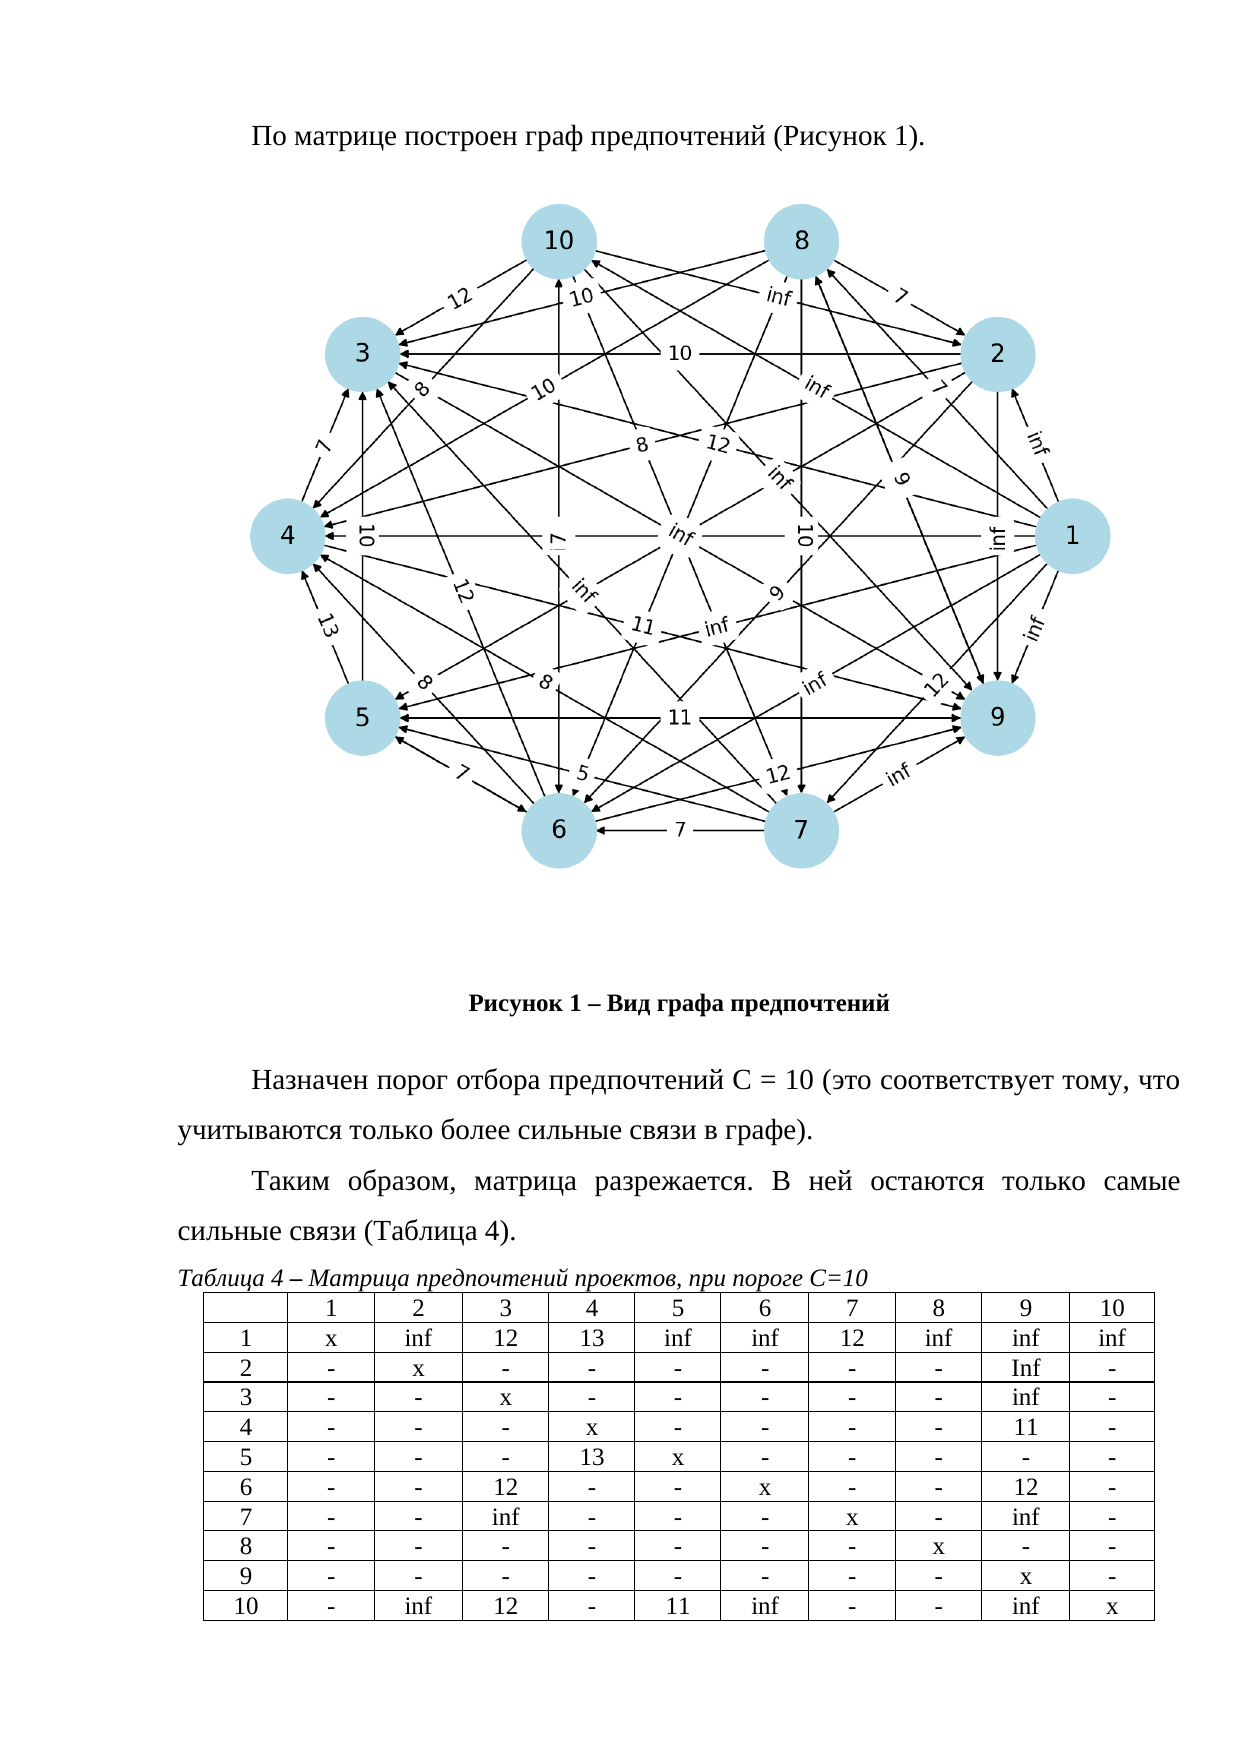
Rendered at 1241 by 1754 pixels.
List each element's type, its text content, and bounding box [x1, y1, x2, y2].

table_cell - [896, 1502, 981, 1530]
table_cell x [896, 1531, 981, 1560]
table_cell - [1070, 1472, 1154, 1501]
table_cell - [549, 1353, 634, 1381]
table_cell 12 [809, 1323, 895, 1352]
table_cell inf [635, 1323, 720, 1352]
table_header 1 [288, 1293, 374, 1322]
table_cell - [375, 1472, 462, 1501]
table_cell 4 [204, 1412, 287, 1441]
table_cell - [896, 1591, 981, 1620]
table_cell - [635, 1531, 720, 1560]
table_cell - [809, 1561, 895, 1590]
table_cell - [288, 1472, 374, 1501]
table_cell - [1070, 1561, 1154, 1590]
table_cell - [288, 1561, 374, 1590]
table_cell 13 [549, 1442, 634, 1471]
table_cell - [635, 1561, 720, 1590]
text Назначен порог отбора предпочтений C = 10 (это соответствует тому, что учитываются только более сильные связи в графе). [177, 1062, 1181, 1146]
table_cell inf [1070, 1323, 1154, 1352]
table_cell 9 [204, 1561, 287, 1590]
table_cell inf [982, 1323, 1069, 1352]
table_cell - [635, 1472, 720, 1501]
table_cell inf [982, 1383, 1069, 1411]
table_cell - [635, 1383, 720, 1411]
text Рисунок 1 – Вид графа предпочтений [177, 988, 1181, 1016]
table_cell - [549, 1472, 634, 1501]
table_header 7 [809, 1293, 895, 1322]
table_header 8 [896, 1293, 981, 1322]
table_cell x [288, 1323, 374, 1352]
table_cell Inf [982, 1353, 1069, 1381]
table_cell - [463, 1561, 548, 1590]
table_header 10 [1070, 1293, 1154, 1322]
table_cell 11 [982, 1412, 1069, 1441]
table_cell - [721, 1442, 808, 1471]
table_cell - [375, 1561, 462, 1590]
table_cell x [982, 1561, 1069, 1590]
table_cell - [463, 1353, 548, 1381]
table_cell - [375, 1412, 462, 1441]
table_cell - [809, 1442, 895, 1471]
table_cell - [1070, 1383, 1154, 1411]
table_cell 2 [204, 1353, 287, 1381]
table_cell - [1070, 1531, 1154, 1560]
table_cell - [896, 1383, 981, 1411]
table_cell inf [721, 1323, 808, 1352]
table_cell inf [982, 1502, 1069, 1530]
table_cell - [982, 1531, 1069, 1560]
table_cell x [809, 1502, 895, 1530]
table_cell x [549, 1412, 634, 1441]
text Таким образом, матрица разрежается. В ней остаются только самые сильные связи (Таблица 4). [177, 1163, 1181, 1247]
table_cell - [896, 1472, 981, 1501]
table_cell - [288, 1502, 374, 1530]
table_cell 11 [635, 1591, 720, 1620]
table_cell 12 [463, 1472, 548, 1501]
table_cell - [288, 1442, 374, 1471]
table_cell - [288, 1353, 374, 1381]
table_cell inf [896, 1323, 981, 1352]
table_header 2 [375, 1293, 462, 1322]
table_cell 6 [204, 1472, 287, 1501]
table_cell - [635, 1502, 720, 1530]
table_cell - [635, 1353, 720, 1381]
table_cell 1 [204, 1323, 287, 1352]
table_cell - [549, 1561, 634, 1590]
table_cell - [549, 1531, 634, 1560]
table_cell - [721, 1353, 808, 1381]
table_header 6 [721, 1293, 808, 1322]
text По матрице построен граф предпочтений (Рисунок 1). [177, 118, 1181, 152]
table_cell 8 [204, 1531, 287, 1560]
table_cell - [721, 1561, 808, 1590]
table_cell 12 [463, 1323, 548, 1352]
table_cell - [809, 1472, 895, 1501]
table_cell - [288, 1591, 374, 1620]
table_cell - [896, 1353, 981, 1381]
table_cell 12 [463, 1591, 548, 1620]
table_header 5 [635, 1293, 720, 1322]
table_cell x [1070, 1591, 1154, 1620]
table_cell - [288, 1383, 374, 1411]
table_cell - [463, 1412, 548, 1441]
table_header [204, 1293, 287, 1322]
table_cell 12 [982, 1472, 1069, 1501]
table_cell - [896, 1412, 981, 1441]
table_cell - [809, 1531, 895, 1560]
table_cell inf [375, 1591, 462, 1620]
table_cell - [375, 1383, 462, 1411]
table_header 4 [549, 1293, 634, 1322]
table_cell 10 [204, 1591, 287, 1620]
picture [193, 168, 1166, 904]
table_cell - [982, 1442, 1069, 1471]
table_cell - [375, 1442, 462, 1471]
table_header 9 [982, 1293, 1069, 1322]
table_cell - [809, 1412, 895, 1441]
table_cell x [635, 1442, 720, 1471]
table_cell - [1070, 1412, 1154, 1441]
table_cell - [809, 1353, 895, 1381]
table_cell x [721, 1472, 808, 1501]
text Таблица 4 – Матрица предпочтений проектов, при пороге С=10 [177, 1263, 1181, 1292]
table_cell - [375, 1502, 462, 1530]
table_cell - [721, 1383, 808, 1411]
table_cell 7 [204, 1502, 287, 1530]
table_cell x [375, 1353, 462, 1381]
table_cell 13 [549, 1323, 634, 1352]
table_cell - [635, 1412, 720, 1441]
table_cell - [896, 1442, 981, 1471]
table_cell inf [463, 1502, 548, 1530]
table_cell - [463, 1442, 548, 1471]
table_cell - [721, 1531, 808, 1560]
table_cell - [1070, 1502, 1154, 1530]
table_cell - [549, 1383, 634, 1411]
table_cell inf [982, 1591, 1069, 1620]
table_cell - [375, 1531, 462, 1560]
table_cell - [549, 1591, 634, 1620]
table_cell - [809, 1591, 895, 1620]
table_cell - [288, 1412, 374, 1441]
table_cell - [721, 1502, 808, 1530]
table_cell inf [721, 1591, 808, 1620]
table_cell - [463, 1531, 548, 1560]
table_cell x [463, 1383, 548, 1411]
table_header 3 [463, 1293, 548, 1322]
table_cell inf [375, 1323, 462, 1352]
table_cell - [896, 1561, 981, 1590]
table_cell - [549, 1502, 634, 1530]
table_cell - [809, 1383, 895, 1411]
table_cell 5 [204, 1442, 287, 1471]
table_cell - [1070, 1442, 1154, 1471]
table_cell - [288, 1531, 374, 1560]
table_cell - [721, 1412, 808, 1441]
table_cell 3 [204, 1383, 287, 1411]
table_cell - [1070, 1353, 1154, 1381]
